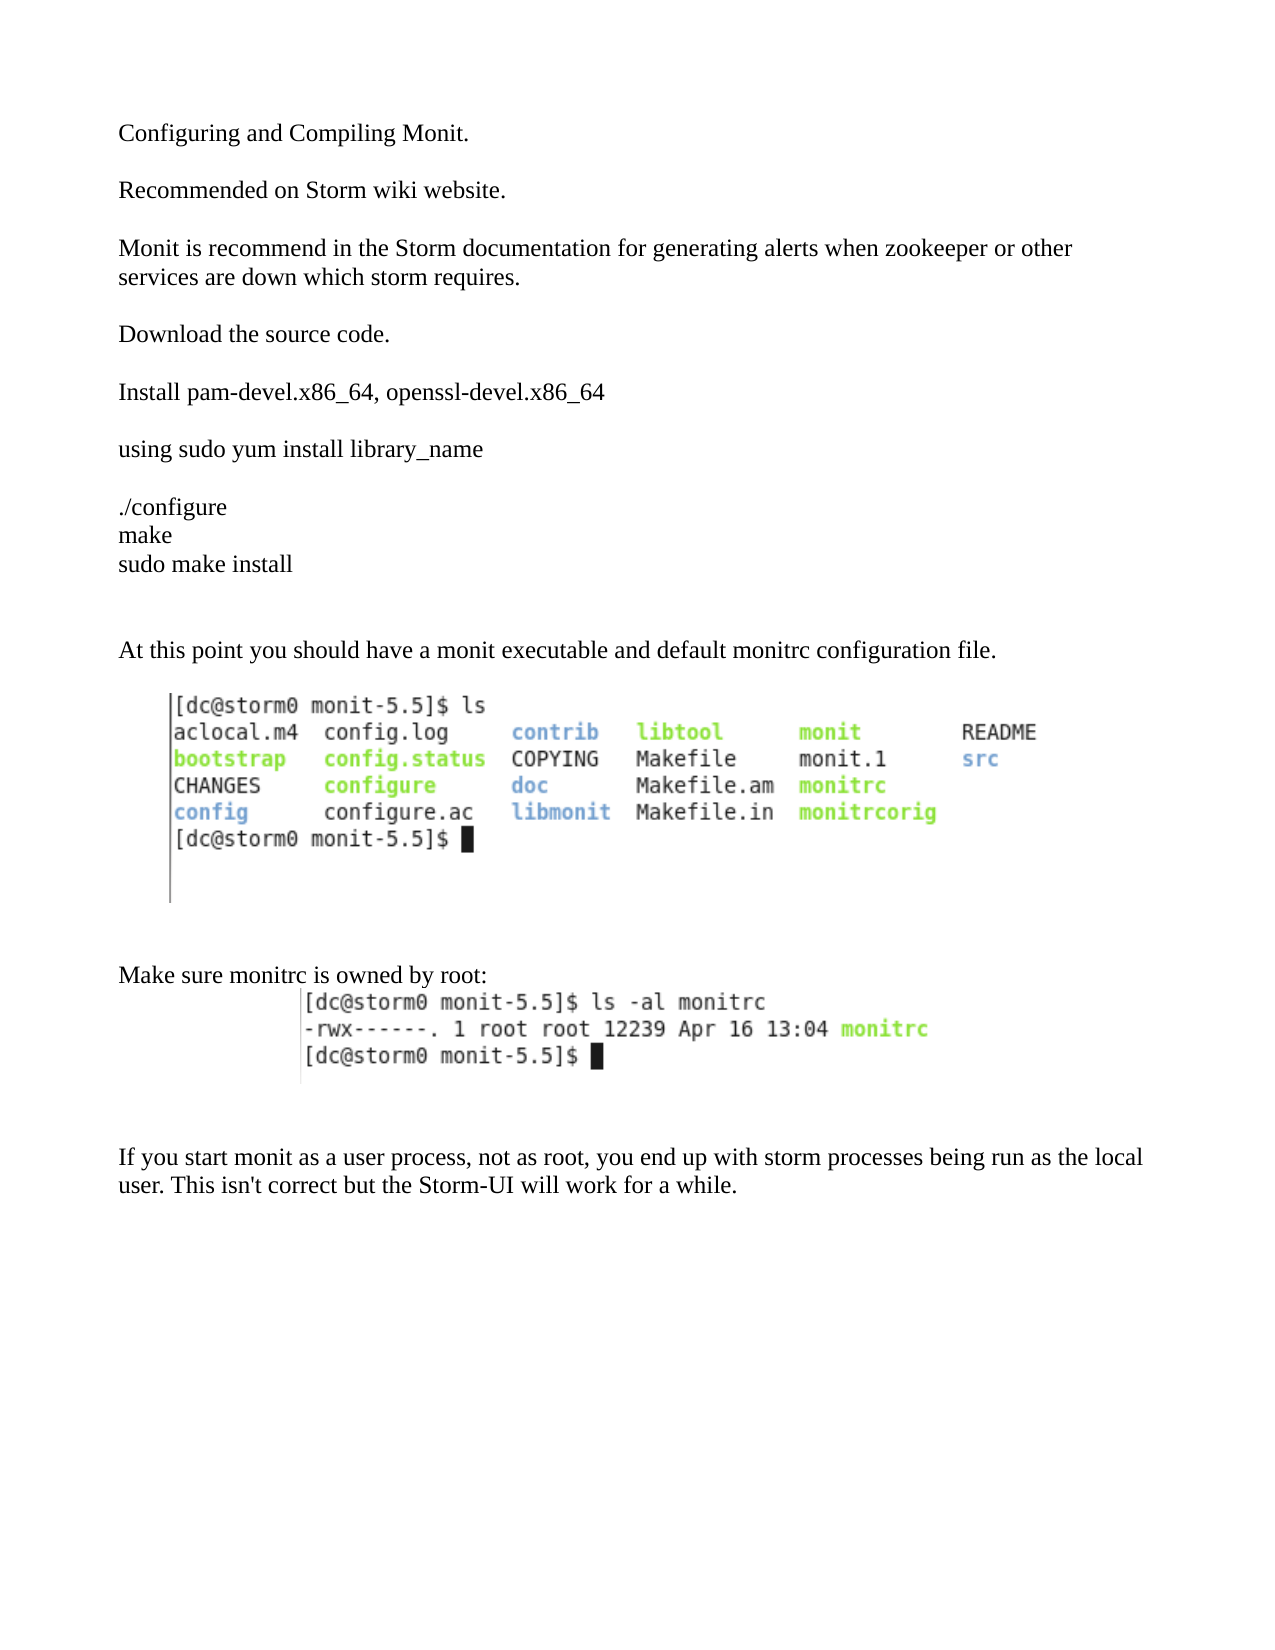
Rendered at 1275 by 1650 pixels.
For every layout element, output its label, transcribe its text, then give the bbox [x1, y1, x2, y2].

text Install pam-devel.x86_64, openssl-devel.x86_64 [118, 377, 1157, 406]
text If you start monit as a user process, not as root, you end up with storm processes being run as the local user. This isn't correct but the Storm-UI will work for a while. [118, 1142, 1157, 1199]
text sudo make install [118, 549, 1157, 578]
text Make sure monitrc is owned by root: [118, 960, 1157, 989]
text using sudo yum install library_name [118, 434, 1157, 463]
text make [118, 521, 1157, 549]
text Recommended on Storm wiki website. [118, 176, 1157, 204]
text Download the source code. [118, 319, 1157, 348]
text Monit is recommend in the Storm documentation for generating alerts when zookeeper or other services are down which storm requires. [118, 233, 1157, 291]
text Configuring and Compiling Monit. [118, 118, 1157, 147]
text ./configure [118, 492, 1157, 521]
text At this point you should have a monit executable and default monitrc configuration file. [118, 636, 1157, 664]
picture [169, 693, 1106, 903]
picture [300, 988, 976, 1084]
